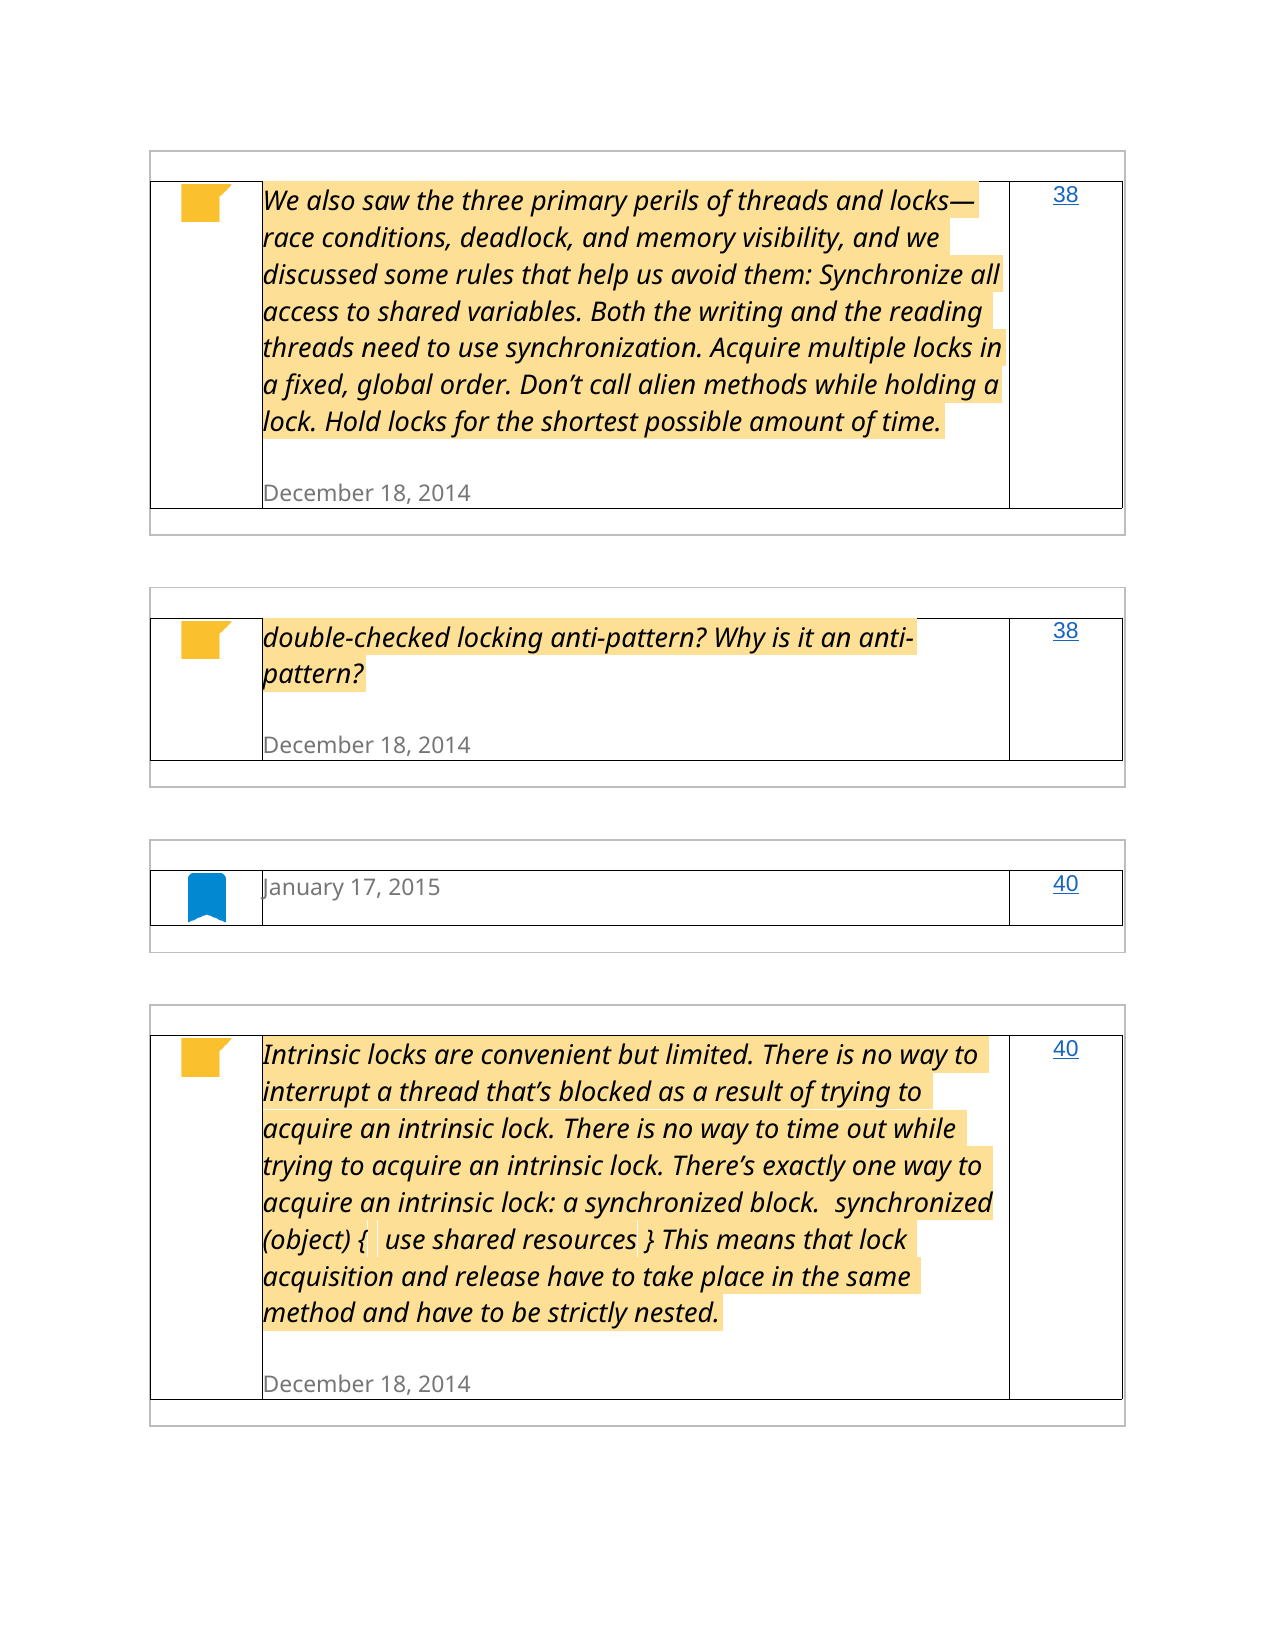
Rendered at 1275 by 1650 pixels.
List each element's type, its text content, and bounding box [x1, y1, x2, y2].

table_header 38 [1010, 182, 1122, 508]
picture [181, 873, 232, 923]
table_header 38 [1010, 619, 1122, 760]
picture [181, 184, 232, 222]
table_header [151, 1006, 1124, 1425]
table_header [151, 182, 262, 508]
table_header January 17, 2015 [263, 871, 1009, 925]
table_header [151, 619, 262, 760]
table_header We also saw the three primary perils of threads and locks—race conditions, deadlock, and memory visibility, and we discussed some rules that help us avoid them: Synchronize all access to shared variables. Both the writing and the reading threads need to use synchronization. Acquire multiple locks in a fixed, global order. Don’t call alien methods while holding a lock. Hold locks for the shortest possible amount of time. December 18, 2014 [263, 182, 1009, 508]
table_header double-checked locking anti-pattern? Why is it an anti-pattern? December 18, 2014 [263, 619, 1009, 760]
table_header 40 [1010, 1036, 1122, 1399]
table_header [151, 871, 262, 925]
table_header Intrinsic locks are convenient but limited. There is no way to interrupt a thread that’s blocked as a result of trying to acquire an intrinsic lock. There is no way to time out while trying to acquire an intrinsic lock. There’s exactly one way to acquire an intrinsic lock: a synchronized block. ​ ​synchronized​(object) {​ use shared resources​ } This means that lock acquisition and release have to take place in the same method and have to be strictly nested. December 18, 2014 [263, 1036, 1009, 1399]
picture [181, 621, 232, 659]
table_header [151, 1036, 262, 1399]
table_header [151, 152, 1124, 534]
table_header [151, 588, 1124, 786]
table_header [151, 841, 1124, 951]
picture [181, 1038, 232, 1077]
table_header 40 [1010, 871, 1122, 925]
